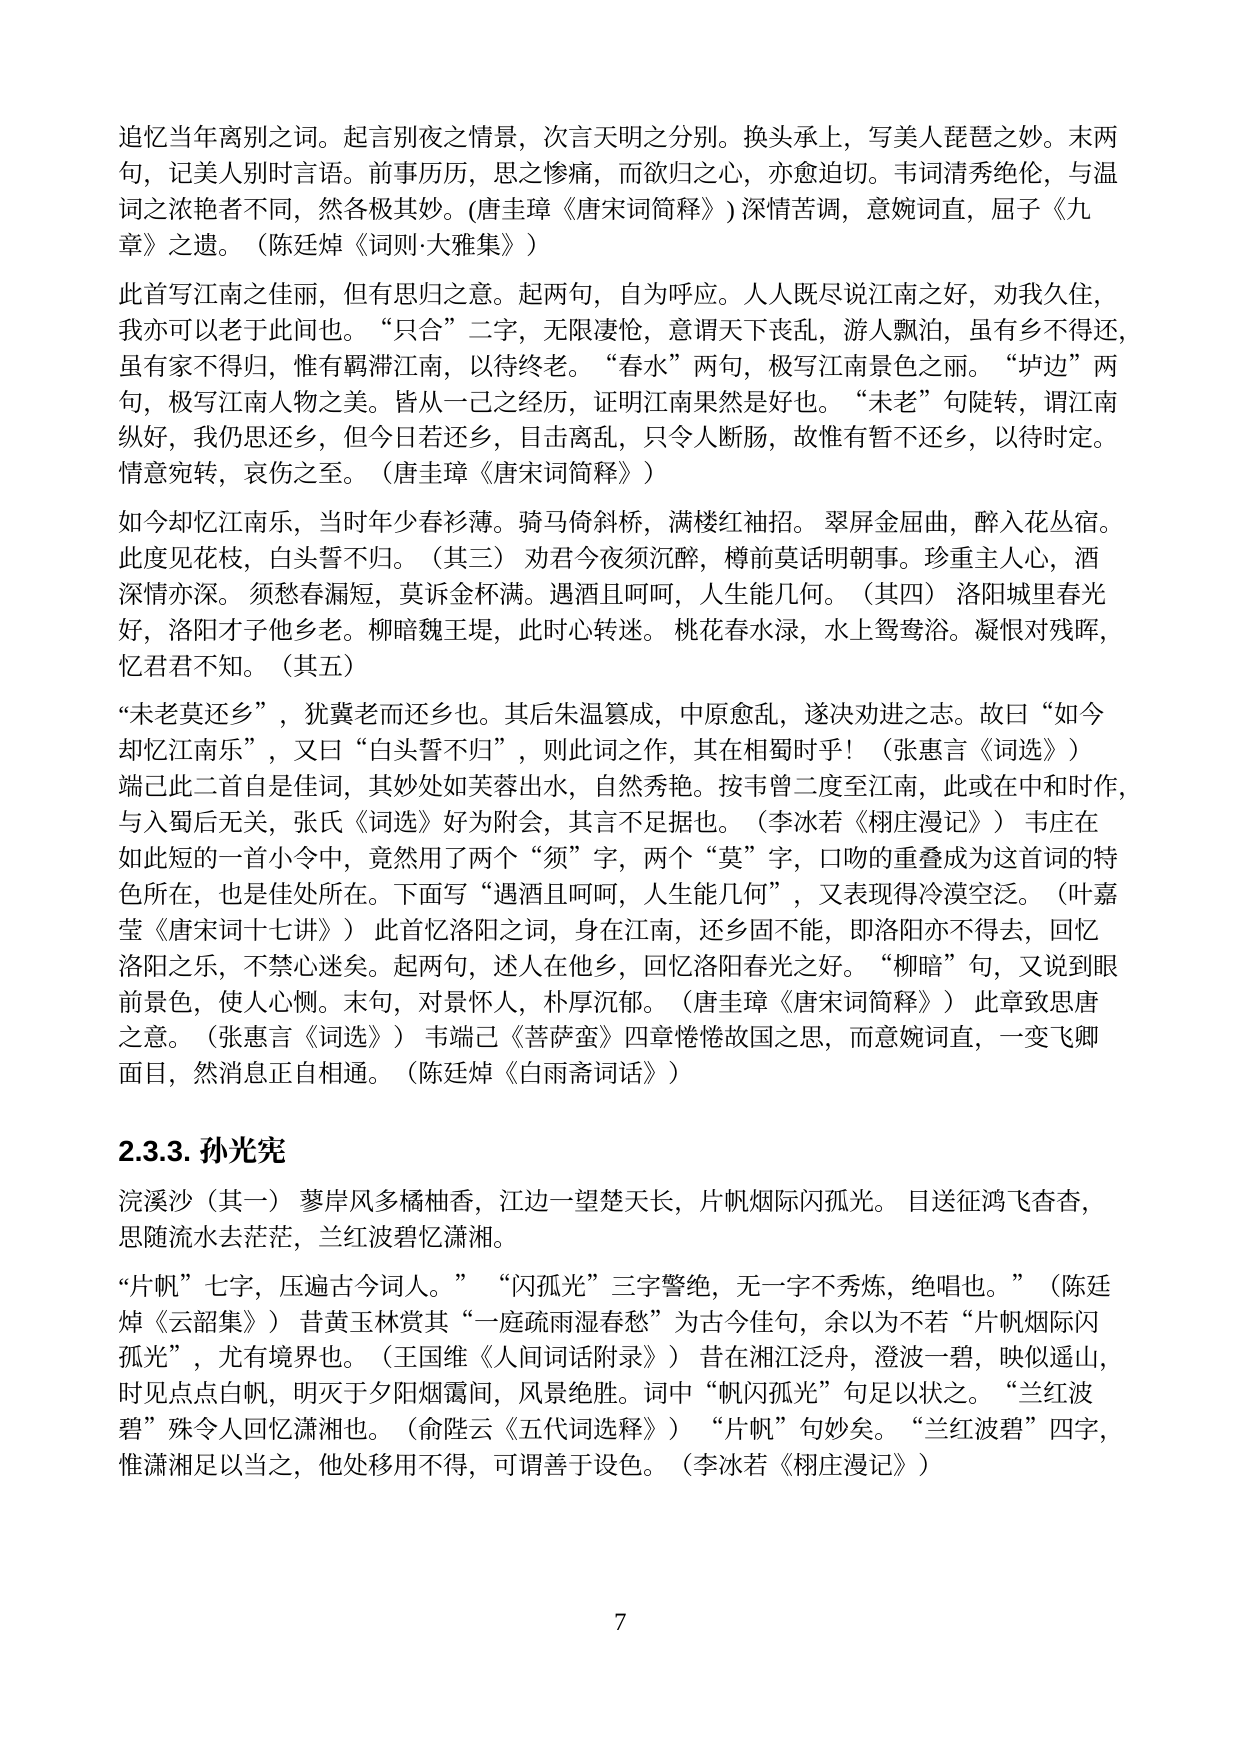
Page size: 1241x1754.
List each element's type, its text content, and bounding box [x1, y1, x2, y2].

text 追忆当年离别之词。起言别夜之情景，次言天明之分别。换头承上，写美人琵琶之妙。末两句，记美人别时言语。前事历历，思之惨痛，而欲归之心，亦愈迫切。韦词清秀绝伦，与温词之浓艳者不同，然各极其妙。(唐圭璋《唐宋词简释》) 深情苦调，意婉词直，屈子《九章》之遗。（陈廷焯《词则·大雅集》） [118, 118, 1122, 262]
text 浣溪沙（其一） 蓼岸风多橘柚香，江边一望楚天长，片帆烟际闪孤光。 目送征鸿飞杳杳，思随流水去茫茫，兰红波碧忆潇湘。 [118, 1182, 1122, 1254]
subtitle 孙光宪 [118, 1127, 1122, 1169]
text 此首写江南之佳丽，但有思归之意。起两句，自为呼应。人人既尽说江南之好，劝我久住，我亦可以老于此间也。“只合”二字，无限凄怆，意谓天下丧乱，游人飘泊，虽有乡不得还，虽有家不得归，惟有羁滞江南，以待终老。“春水”两句，极写江南景色之丽。“垆边”两句，极写江南人物之美。皆从一己之经历，证明江南果然是好也。“未老”句陡转，谓江南纵好，我仍思还乡，但今日若还乡，目击离乱，只令人断肠，故惟有暂不还乡，以待时定。情意宛转，哀伤之至。（唐圭璋《唐宋词简释》） [118, 274, 1122, 490]
text “片帆”七字，压遍古今词人。” “闪孤光”三字警绝，无一字不秀炼，绝唱也。”（陈廷焯《云韶集》） 昔黄玉林赏其“一庭疏雨湿春愁”为古今佳句，余以为不若“片帆烟际闪孤光”，尤有境界也。（王国维《人间词话附录》） 昔在湘江泛舟，澄波一碧，映似遥山，时见点点白帆，明灭于夕阳烟霭间，风景绝胜。词中“帆闪孤光”句足以状之。“兰红波碧”殊令人回忆潇湘也。（俞陛云《五代词选释》） “片帆”句妙矣。“兰红波碧”四字，惟潇湘足以当之，他处移用不得，可谓善于设色。（李冰若《栩庄漫记》） [118, 1266, 1122, 1482]
text 如今却忆江南乐，当时年少春衫薄。骑马倚斜桥，满楼红袖招。 翠屏金屈曲，醉入花丛宿。此度见花枝，白头誓不归。（其三） 劝君今夜须沉醉，樽前莫话明朝事。珍重主人心，酒深情亦深。 须愁春漏短，莫诉金杯满。遇酒且呵呵，人生能几何。（其四） 洛阳城里春光好，洛阳才子他乡老。柳暗魏王堤，此时心转迷。 桃花春水渌，水上鸳鸯浴。凝恨对残晖，忆君君不知。（其五） [118, 502, 1122, 682]
text “未老莫还乡”，犹冀老而还乡也。其后朱温篡成，中原愈乱，遂决劝进之志。故曰“如今却忆江南乐”，又曰“白头誓不归”，则此词之作，其在相蜀时乎！（张惠言《词选》） 端己此二首自是佳词，其妙处如芙蓉出水，自然秀艳。按韦曾二度至江南，此或在中和时作，与入蜀后无关，张氏《词选》好为附会，其言不足据也。（李冰若《栩庄漫记》） 韦庄在如此短的一首小令中，竟然用了两个“须”字，两个“莫”字，口吻的重叠成为这首词的特色所在，也是佳处所在。下面写“遇酒且呵呵，人生能几何”，又表现得冷漠空泛。（叶嘉莹《唐宋词十七讲》） 此首忆洛阳之词，身在江南，还乡固不能，即洛阳亦不得去，回忆洛阳之乐，不禁心迷矣。起两句，述人在他乡，回忆洛阳春光之好。“柳暗”句，又说到眼前景色，使人心恻。末句，对景怀人，朴厚沉郁。（唐圭璋《唐宋词简释》） 此章致思唐之意。（张惠言《词选》） 韦端己《菩萨蛮》四章惓惓故国之思，而意婉词直，一变飞卿面目，然消息正自相通。（陈廷焯《白雨斋词话》） [118, 695, 1122, 1090]
